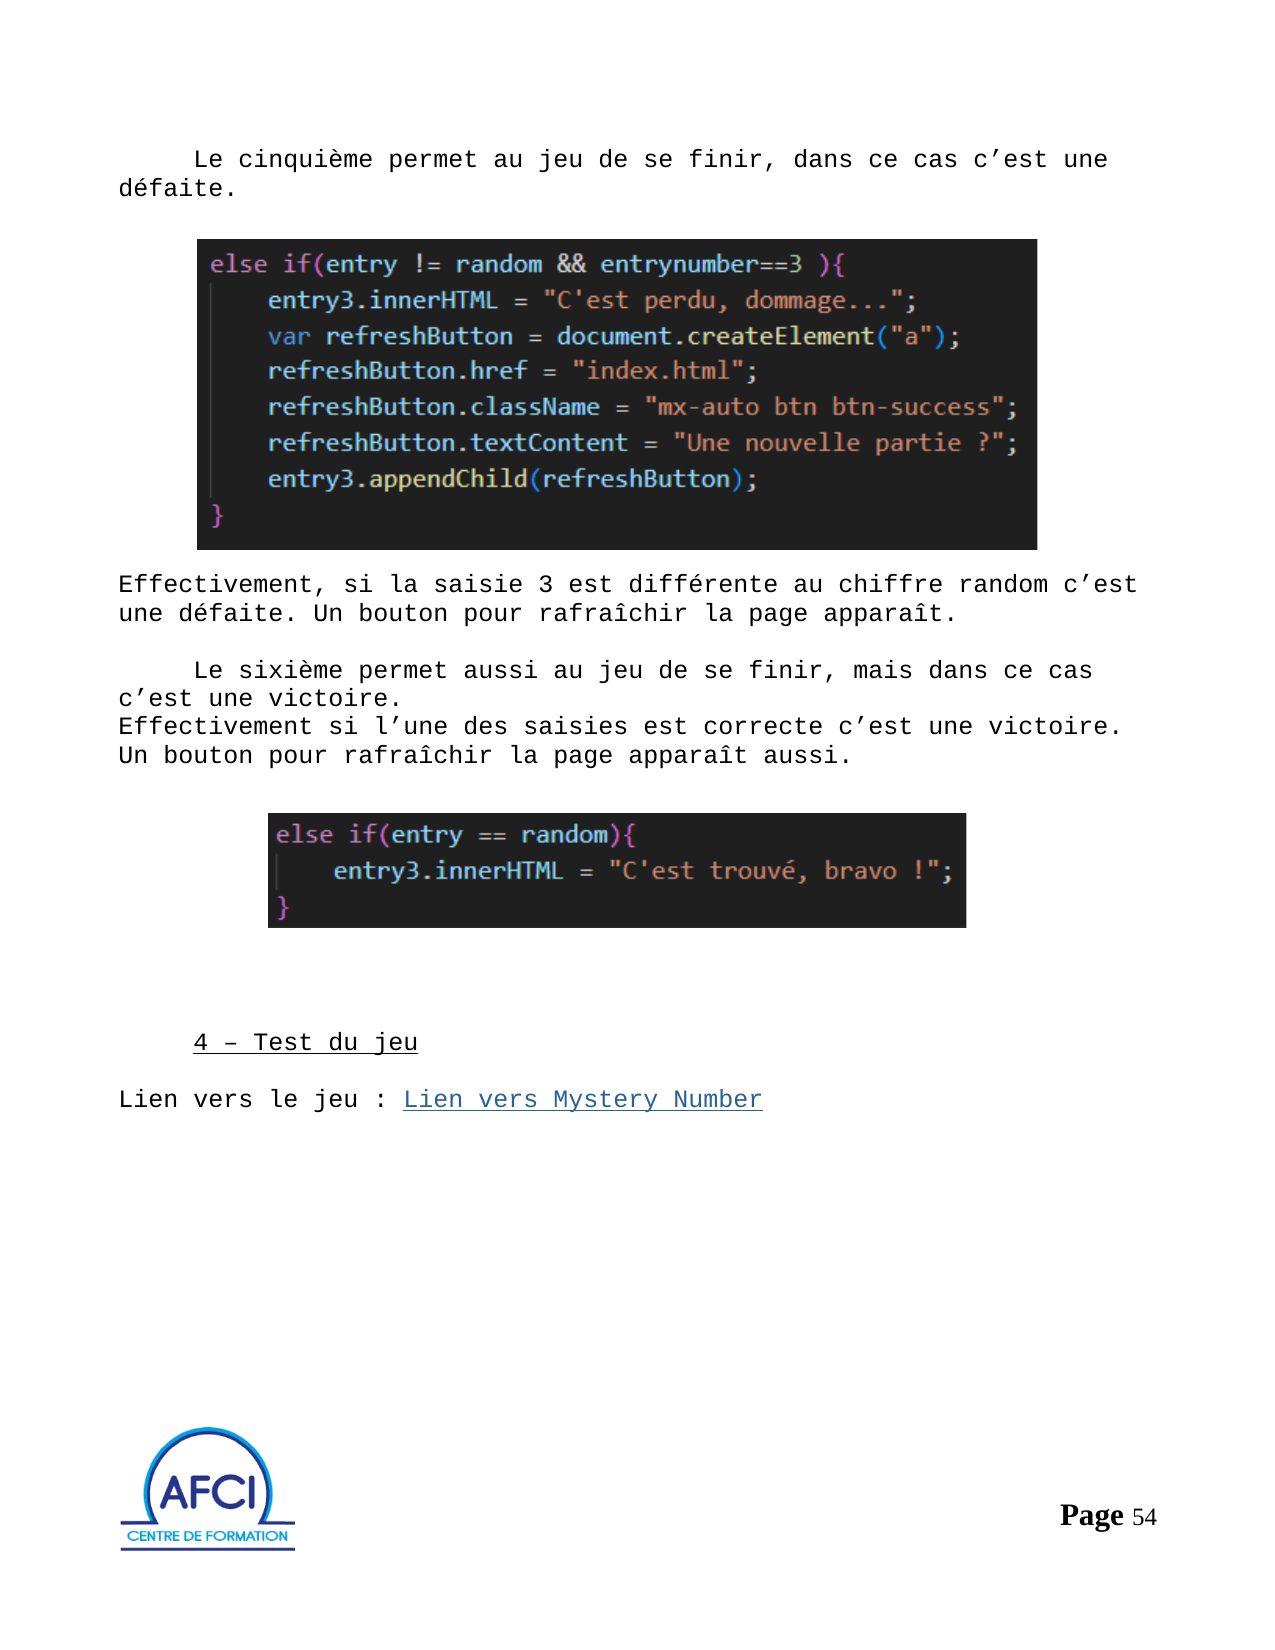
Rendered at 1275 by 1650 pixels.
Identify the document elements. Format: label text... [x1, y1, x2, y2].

text Le sixième permet aussi au jeu de se finir, mais dans ce cas c’est une victoire. [118, 657, 1157, 714]
text Effectivement, si la saisie 3 est différente au chiffre random c’est une défaite. Un bouton pour rafraîchir la page apparaît. [118, 572, 1157, 628]
text Effectivement si l’une des saisies est correcte c’est une victoire. Un bouton pour rafraîchir la page apparaît aussi. [118, 714, 1157, 771]
text Lien vers le jeu : Lien vers Mystery Number [118, 1086, 1157, 1115]
text 4 – Test du jeu [118, 1029, 1157, 1058]
picture [197, 239, 1038, 550]
picture [268, 813, 967, 928]
picture [120, 1427, 295, 1551]
text Le cinquième permet au jeu de se finir, dans ce cas c’est une défaite. [118, 147, 1157, 203]
